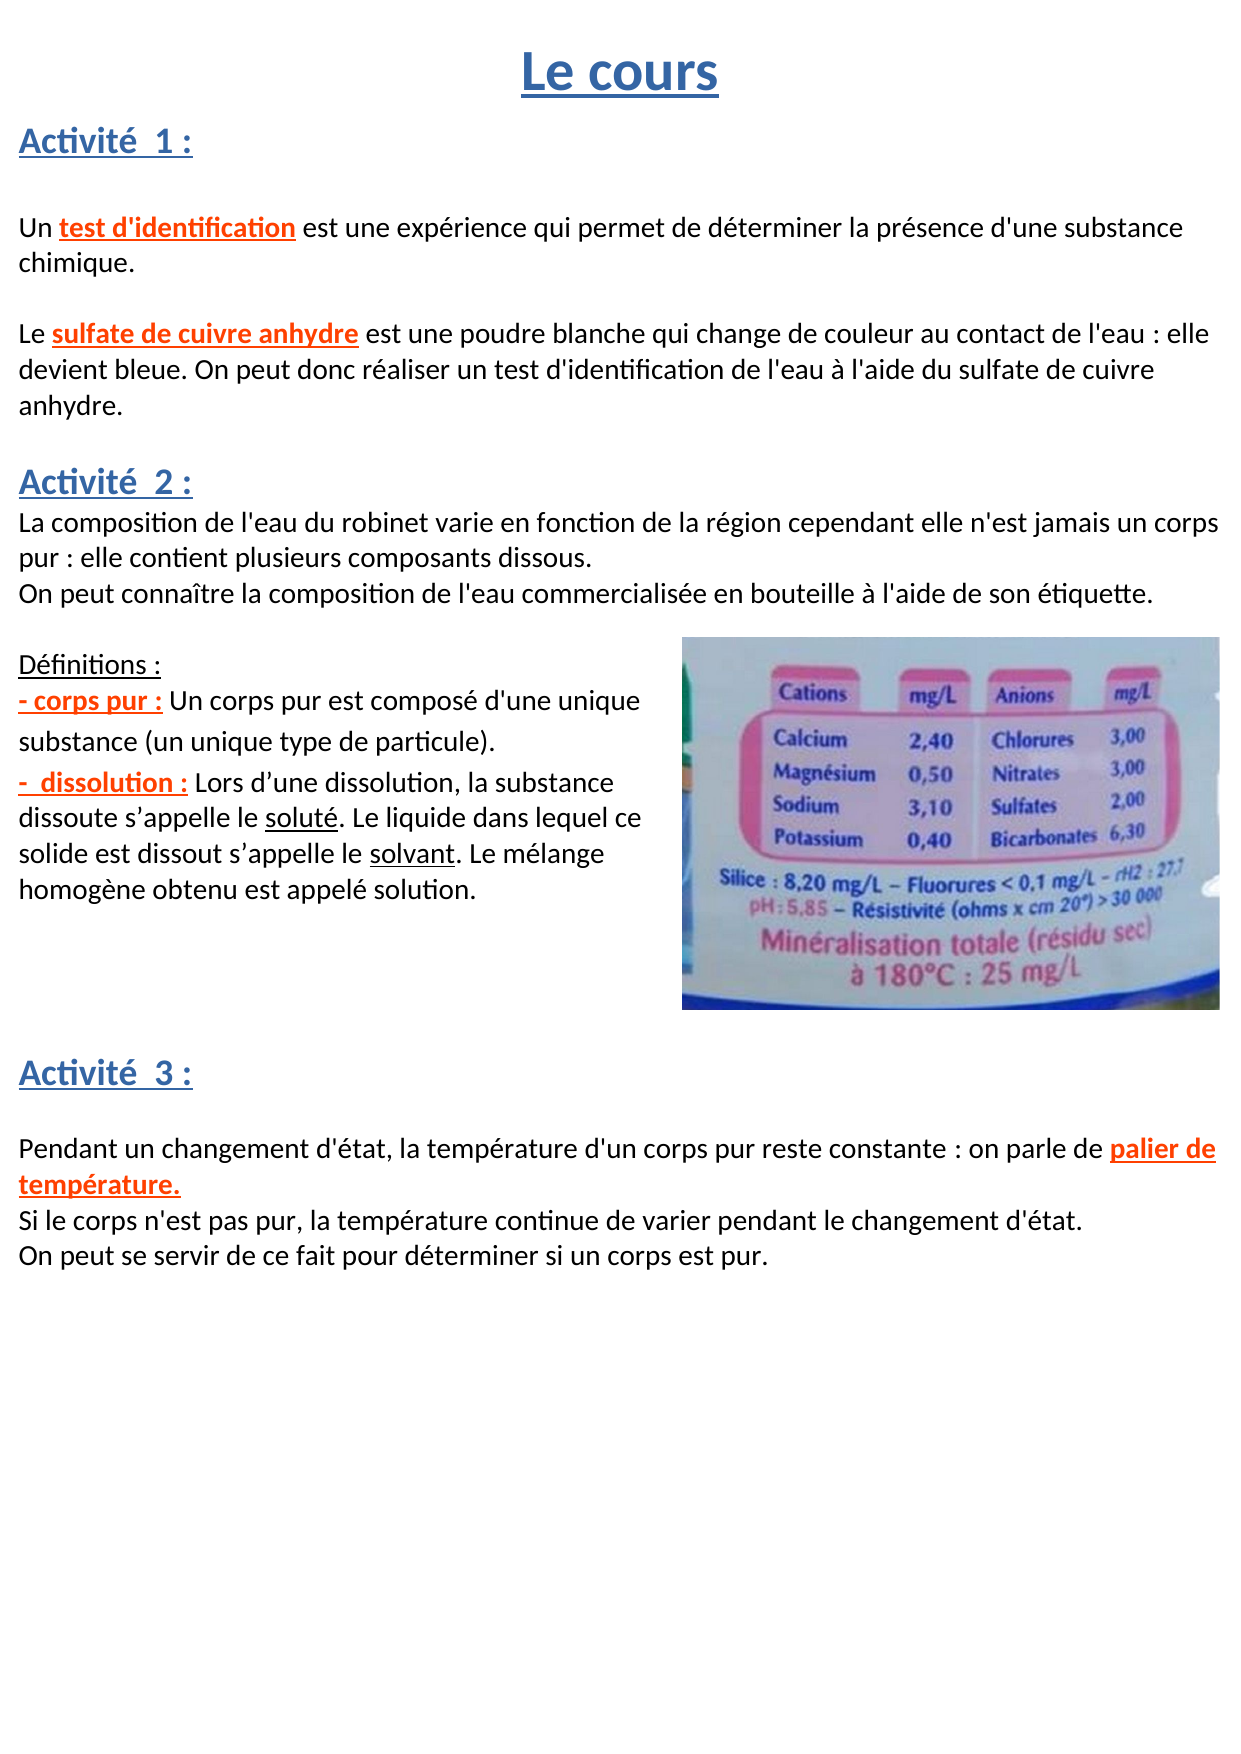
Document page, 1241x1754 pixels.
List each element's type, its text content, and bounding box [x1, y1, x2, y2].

text On peut connaître la composition de l'eau commercialisée en bouteille à l'aide de son étiquette. [18, 575, 1221, 611]
text La composition de l'eau du robinet varie en fonction de la région cependant elle n'est jamais un corps pur : elle contient plusieurs composants dissous. [18, 504, 1221, 575]
text Le sulfate de cuivre anhydre est une poudre blanche qui change de couleur au contact de l'eau : elle devient bleue. On peut donc réaliser un test d'identification de l'eau à l'aide du sulfate de cuivre anhydre. [18, 316, 1221, 422]
text Pendant un changement d'état, la température d'un corps pur reste constante : on parle de palier de température. [18, 1130, 1221, 1202]
text Un test d'identification est une expérience qui permet de déterminer la présence d'une substance chimique. [18, 209, 1221, 280]
text Activité 1 : [18, 117, 1221, 163]
text On peut se servir de ce fait pour déterminer si un corps est pur. [18, 1237, 1221, 1273]
text - corps pur : Un corps pur est composé d'une unique substance (un unique type de particule). [18, 682, 682, 758]
text Activité 2 : [18, 458, 1221, 504]
text Activité 3 : [18, 1049, 1221, 1095]
text - dissolution : Lors d’une dissolution, la substance dissoute s’appelle le soluté. Le liquide dans lequel ce solide est dissout s’appelle le solvant. Le mélange homogène obtenu est appelé solution. [18, 764, 682, 906]
text Si le corps n'est pas pur, la température continue de varier pendant le changement d'état. [18, 1202, 1221, 1237]
picture [682, 637, 1220, 1010]
text Définitions : [18, 646, 682, 682]
title Le cours [18, 33, 1221, 104]
